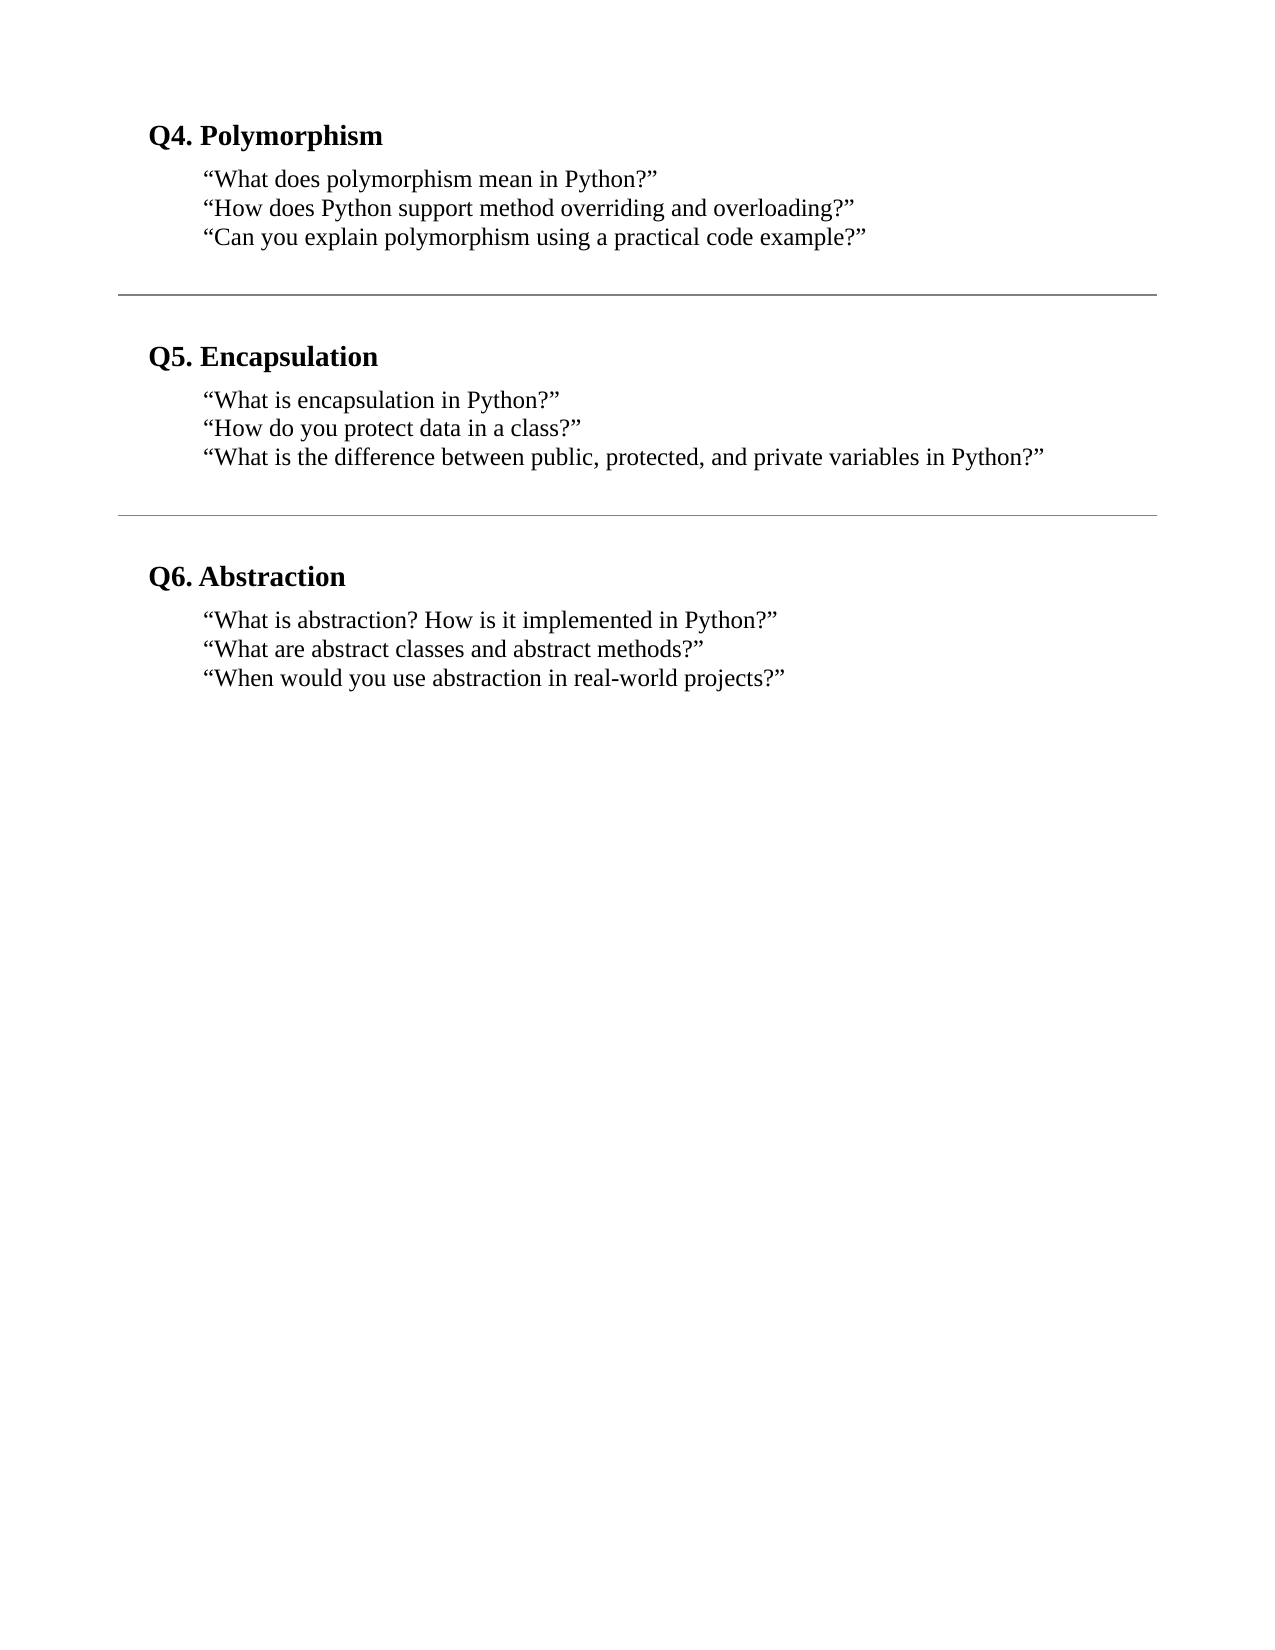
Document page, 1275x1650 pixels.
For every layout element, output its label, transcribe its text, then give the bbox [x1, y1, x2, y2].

subtitle 🔹 Q4. Polymorphism [118, 118, 1157, 152]
text 💬 “What does polymorphism mean in Python?” 💬 “How does Python support method overriding and overloading?” 💬 “Can you explain polymorphism using a practical code example?” [177, 164, 1098, 250]
subtitle 🔹 Q5. Encapsulation [118, 339, 1157, 372]
text 💬 “What is abstraction? How is it implemented in Python?” 💬 “What are abstract classes and abstract methods?” 💬 “When would you use abstraction in real-world projects?” [177, 605, 1098, 692]
text 💬 “What is encapsulation in Python?” 💬 “How do you protect data in a class?” 💬 “What is the difference between public, protected, and private variables in Python?” [177, 385, 1098, 471]
subtitle 🔹 Q6. Abstraction [118, 559, 1157, 593]
